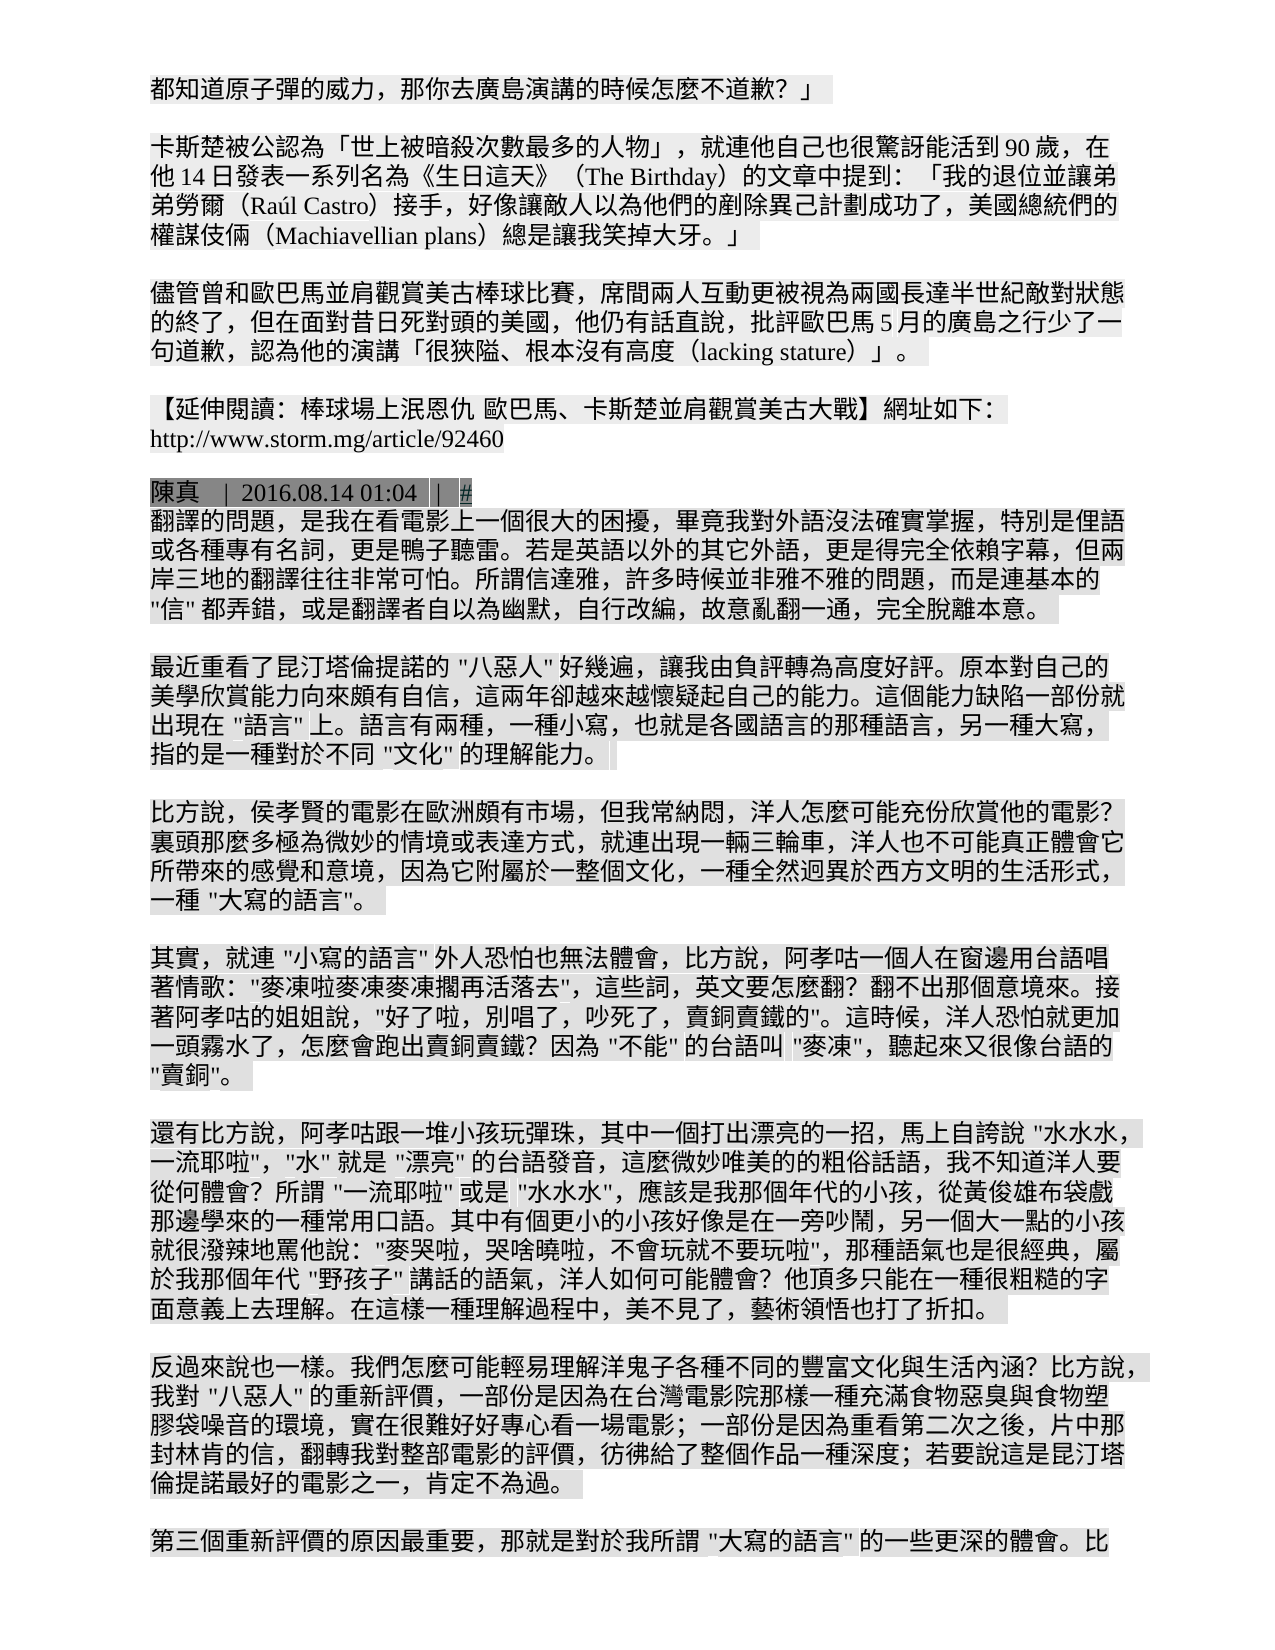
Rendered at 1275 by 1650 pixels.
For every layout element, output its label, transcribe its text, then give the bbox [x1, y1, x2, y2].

text 台灣人最喜歡強調什麼國際觀，往往以之為炫；而台灣人所謂國際觀，通常就是指的 Time 啦、什麼華盛頓郵報啦、紐約時報等等這些美國傳聲筒。不過，這倒無妨，問題是，台灣人其實對國際事務一點興趣都沒有，更不用說什麼國際觀了。 隨手再舉個現成的例子，剛剛看到的新聞，如文末，又是 "風傳媒"。底下 "風傳媒" 這篇報導，明明是在講 Fidel Castro (所謂老卡斯楚) 的生日，但文末卻又提到，這位美國的死對頭 "和歐巴馬並肩觀賞美古棒球比賽"，同時還附有一則 "兩人一起看球賽" 的 "延伸閱讀" 報導。可是，卡斯楚怎麼可能會去跟歐巴馬一起看棒球賽？你點進去那則新聞看，照片中那個人明明是卡斯楚的弟弟，不是現在90大壽那個卡斯楚。陳真姓陳，陳水扁也姓陳，你總不能只要看到姓陳的就一概說是陳真吧？ 一般人搞不清楚誰是卡斯楚情有可原，但你能想像一個媒體居然連這樣的基本程度也缺乏嗎？在台灣，記者這行飯會不會太好吃了點？難怪有些家長喜歡罵小孩說："你現在不好好讀書，長大之後要去當記者或當名嘴嗎？" 而且，一個負責任的媒體，當它犯了比方說上一回那個錯 (居然把 "went like stink 翻譯成 "臭不可聞")，再加上這回這樣更加離譜的錯，馮京當馬涼，難道就偷偷修改就好，而不需要任何公開的認錯與致歉？並且應該想辦法看是不是應該加強一下工作態度與文化水平，別再犯這些不應該犯的錯。還好他們是開媒體，而不是開殯儀館或葬儀社，要不然就麻煩了。 類似的馮京當馬涼，之前也提到過一個例子，是一個叫做 "寰宇全視界" 的電視節目，主持人叫岑永康，也是討論所謂國際事務的一個節目，也是把目前當權的卡斯楚的弟弟當成卡斯楚，還誇他九十歲了怎麼看起來還這麼年輕？當然年輕囉，因為你搞錯人了。當這個節目整個搞錯人時，居然整場節目也能討論卡斯楚的各種奇聞軼事討論得像個國際專家似的。 稍早之前，在電視上也曾看過這類國際專家在講甘地，竟然講說甘地的聖潔其實是騙人的，說他原來也是一家都是貪官污吏，說他太太 "甘地夫人" 多麼貪婪云云。可是，甘地和甘地夫人有啥關係呢？"陳太太" 吳淑珍女士，難道就因為她老公也姓陳，吳淑珍的貪污就全推到我頭上來？ 我總覺得，在台灣，一個人佔有一個位置往往不是因為他的能力，而是因為能力之外的其它東西。對此我沒啥意見，但重點是，有些事情你不做則已，既然要做就應當真，比方說殯儀館或葬儀社業務，你得仔細搞清楚死者是誰才行，不能亂埋，不能看到某個關鍵字就往火葬場送。媒體也一樣，臨床醫學也一樣，割左腎或右腎，雖然都是腎，但是差很多。 我常想起胡適寫的 "差不多先生傳"。如下。很多事是不能差不多就好的。 陳真 2016. 08.14. ==================== 差不多先生傳 胡適 你知道中國最有名的人是誰？提起此人，人人皆曉，處處聞名，他姓差，名不多，是各省各縣各村人氏。你一定見過他，一定聽過別人談起他，差不多先生的名字，天天掛在大家的口頭，因為他是中國全國人的代表。 差不多先生的相貌，和你和我都差不多。他有一雙眼睛，但看的不很清楚；有兩隻耳朵，但聽的不很分明；有鼻子和嘴，但他對於氣味和口味都不很講究；他的腦子也不小，但他的記性卻不很精明，他的思想也不細密。他常常說：「凡事只要差不多，就好了。何必太精明呢？」 他小時候，他媽叫他去買紅糖，他買了白糖回來，他媽罵他，他搖搖頭道：「紅糖，白糖，不是差不多嗎？」 他在學堂的時候，先生問他：「直隸省的西邊是哪一省？」他說是陝西。先生說：「錯了，是山西，不是陝西。」他說：「陝西同山西，不是差不多嗎？」 後來他在一個錢鋪裏做夥計；他也會寫，也會算，只是總不會精細；十字常常寫成千字，千字常常寫成十字。掌櫃的生氣了，常常罵他，他只笑嘻嘻地賠小心道：「千字比十字多一小撇，不是差不多嗎？」 有一天，他為了一件要緊的事，要搭火車到上海去，他從從容容地走到火車站，遲了兩分鐘，火車已開走了。他白瞪著眼，望著遠遠的火車上的煤煙，搖搖頭道：「只好明天再走了，今天走同明天走，也還差不多；可是火車公司未免太認真了。八點三十分開，同八點三十二分開，不是差不多嗎？」他一面說，一面慢慢地走回家，心裏總不很明白為甚麼火車不肯等他兩分鐘。 有一天，他忽然得一急病，趕快叫家人去請東街的汪先生。那家人急急忙忙跑去，一時尋不著東街的汪大夫，卻把西街的牛醫王大夫請來了。差不多先生病在牀上，知道尋錯了人；但病急了，身上痛苦，心裏焦急，等不得了，心裏想道：「好在王大夫同汪大夫也差不多，讓他試試看罷。」於是這位牛醫王大夫走近牀前，用醫牛的法子給差不多先生治病。不上一點鐘，差不多先生就一命嗚呼了。 差不多先生差不多要死的時候，一口氣斷斷續續地說道：「活人同死人也差……差……差……不多，……凡事只要……差……差……不多……就……好了，何……必……太……太認真呢？」他說完了這句格言，就絕了氣。 他死後，大家都很稱讚差不多先生樣樣事情看得破，想得通；大家都說他一生不肯認真，不肯算帳，不肯計較，真是一位有德行的人。於是大家給他取個死後的法號，叫他做圓通大師。 他的名譽愈傳愈遠，愈久愈大，無數無數的人，都學他的榜樣，於是人人都成了一個差不多先生。──然而中國從此就成了一個懶人國了。 =============== http://www.storm.mg/article/154122 我還活著！古巴革命傳奇卡斯楚歡慶90大壽 不忘批歐巴馬：「去廣島怎麼不道歉？」 風傳媒 韓亞庭 2016年08月14日 古巴舉國歡騰，全國上下於13日在首都哈瓦那（Havana）一同慶祝革命領導人卡斯楚（Fidel Alejandro Castro Ruz）90歲生日快樂，這位傳奇人物不僅罕見的公開露面，更於14日在官方媒體上發表文章，謝謝國民的支持，並「順便」批評美國總統歐巴馬：「你都知道原子彈的威力，那你去廣島演講的時候怎麼不道歉？」 卡斯楚被公認為「世上被暗殺次數最多的人物」，就連他自己也很驚訝能活到90歲，在他14日發表一系列名為《生日這天》（The Birthday）的文章中提到：「我的退位並讓弟弟勞爾（Raúl Castro）接手，好像讓敵人以為他們的剷除異己計劃成功了，美國總統們的權謀伎倆（Machiavellian plans）總是讓我笑掉大牙。」 儘管曾和歐巴馬並肩觀賞美古棒球比賽，席間兩人互動更被視為兩國長達半世紀敵對狀態的終了，但在面對昔日死對頭的美國，他仍有話直說，批評歐巴馬5月的廣島之行少了一句道歉，認為他的演講「很狹隘、根本沒有高度（lacking stature）」。 【延伸閱讀：棒球場上泯恩仇 歐巴馬、卡斯楚並肩觀賞美古大戰】網址如下：http://www.storm.mg/article/92460 [150, 75, 1125, 453]
text 陳真 | 2016.08.14 01:04 | # [150, 478, 1125, 507]
text 翻譯的問題，是我在看電影上一個很大的困擾，畢竟我對外語沒法確實掌握，特別是俚語或各種專有名詞，更是鴨子聽雷。若是英語以外的其它外語，更是得完全依賴字幕，但兩岸三地的翻譯往往非常可怕。所謂信達雅，許多時候並非雅不雅的問題，而是連基本的 "信" 都弄錯，或是翻譯者自以為幽默，自行改編，故意亂翻一通，完全脫離本意。 最近重看了昆汀塔倫提諾的 "八惡人" 好幾遍，讓我由負評轉為高度好評。原本對自己的美學欣賞能力向來頗有自信，這兩年卻越來越懷疑起自己的能力。這個能力缺陷一部份就出現在 "語言" 上。語言有兩種，一種小寫，也就是各國語言的那種語言，另一種大寫，指的是一種對於不同 "文化" 的理解能力。 比方說，侯孝賢的電影在歐洲頗有市場，但我常納悶，洋人怎麼可能充份欣賞他的電影？裏頭那麼多極為微妙的情境或表達方式，就連出現一輛三輪車，洋人也不可能真正體會它所帶來的感覺和意境，因為它附屬於一整個文化，一種全然迥異於西方文明的生活形式，一種 "大寫的語言"。 其實，就連 "小寫的語言" 外人恐怕也無法體會，比方說，阿孝咕一個人在窗邊用台語唱著情歌："麥凍啦麥凍麥凍擱再活落去"，這些詞，英文要怎麼翻？翻不出那個意境來。接著阿孝咕的姐姐說，"好了啦，別唱了，吵死了，賣銅賣鐵的"。這時候，洋人恐怕就更加一頭霧水了，怎麼會跑出賣銅賣鐵？因為 "不能" 的台語叫 "麥凍"，聽起來又很像台語的 "賣銅"。 還有比方說，阿孝咕跟一堆小孩玩彈珠，其中一個打出漂亮的一招，馬上自誇說 "水水水，一流耶啦"，"水" 就是 "漂亮" 的台語發音，這麼微妙唯美的的粗俗話語，我不知道洋人要從何體會？所謂 "一流耶啦" 或是 "水水水"，應該是我那個年代的小孩，從黃俊雄布袋戲那邊學來的一種常用口語。其中有個更小的小孩好像是在一旁吵鬧，另一個大一點的小孩就很潑辣地罵他說："麥哭啦，哭啥曉啦，不會玩就不要玩啦"，那種語氣也是很經典，屬於我那個年代 "野孩子" 講話的語氣，洋人如何可能體會？他頂多只能在一種很粗糙的字面意義上去理解。在這樣一種理解過程中，美不見了，藝術領悟也打了折扣。 反過來說也一樣。我們怎麼可能輕易理解洋鬼子各種不同的豐富文化與生活內涵？比方說，我對 "八惡人" 的重新評價，一部份是因為在台灣電影院那樣一種充滿食物惡臭與食物塑膠袋噪音的環境，實在很難好好專心看一場電影；一部份是因為重看第二次之後，片中那封林肯的信，翻轉我對整部電影的評價，彷彿給了整個作品一種深度；若要說這是昆汀塔倫提諾最好的電影之一，肯定不為過。 第三個重新評價的原因最重要，那就是對於我所謂 "大寫的語言" 的一些更深的體會。比方說，片中那個女死囚自彈吉他所唱的那首歌，非常動人，叫做 "Jim Jones at Botany Bay"，是一首19世紀澳洲民謠： https://goo.gl/SkJJ7U (電影版，有歌詞) https://goo.gl/5TUsTF (鋼琴教學) 曲調源自愛爾蘭民謠 Skibbereen；轉變過程中，詞曲都有些改變，電影中又做了些更改，但不外描寫一種屬於那個大饑荒年代移民者的滄桑，包括悲劇時代下一些所謂罪犯的處境。詞曲中，對人，對生命，生者或死者，對土地、家鄉和異鄉，充滿感情與挫折、希望與絕望。 https://goo.gl/mSDze8 (超好聽，不聽你會後悔。) https://goo.gl/5P2dec (也是超好聽) https://goo.gl/2rcVS3 (有當年的圖) https://goo.gl/UOhYY0 (愛爾蘭風笛演奏。有歌詞) https://goo.gl/8TOXnB (聽之前先準備好眼淚瓶，這個人唱歌很有感情) https://goo.gl/4ntxLp (笛子) https://goo.gl/6mjrPK (有當年的圖) 當我對這些詞曲以及它所屬的年代，有了稍微一點了解之後，彷彿就更能理解劇中人的種種悲歡與渴望，由是受到很大的感動。 一個翻譯者當然不可能幫讀者代勞去轉述這樣一些根本無從轉述的 "大寫的語言"，一種深層文化的理解，但至少在 "小寫的語言" 上不應該連最基本的對錯都往往出了大量問題。比方說，"八惡人" 裏頭女死囚竄改民謠歌詞，故意藉著歌詞詛咒與威脅那個拘捕她以便領取獎金的人-- John。她唱說："You will be dead behind me, John, when I get to Mexico. " 這話應該翻譯做："當我抵達墨西哥，你就死定了"，但是電影字幕卻寫著："當我來到墨西哥，你會比我晚死"。諸如像這樣一種離譜的錯誤，在兩岸三地的電影中，幾乎是常態。還好我多少還懂一點英文，要是其它外語，就只能任由翻譯者隨便糟蹋一部電影。 我不想翻譯，因為再怎麼翻譯都必然會傷害原作，"Jim Jones At Botany Bay" 大約是這麼唱的： 小伙子們，要不要聽我說點我的故事？聽我如何從英格蘭飄洋過海，展開命定的航程。法官判我有罪，他說："Jim Jones，我判你終身迎向風暴，跨越汪洋大海。" 一路上，狂風巨浪，海盜來襲。我們船上有五百多名囚犯，擊退了海盜，但你知道嗎？我寧可加入海盜，也不想抵達終點.... 至於它原來的曲調--愛爾蘭民謠 Skibbereen，背景是愛爾蘭十九世紀中葉的一個大饑荒，數百萬人餓死，上百萬人逃出家園，飄洋過海另尋生路。它的故事大約是這麼唱的： 一個小孩問他的爸爸說：親愛的爸爸，我常聽你講起愛爾蘭，你說那裏有高聳山丘，青翠綠草，是王子居住的一個美麗家園，那你為何要棄它而去呢？父親說：親愛的兒子，我們的家鄉充滿活力與榮耀，直到有一天，災難降臨，牛羊都死了；地主和稅務人員來到家裏縱火，把我們都趕走。那是個 12月天，你媽媽在痛苦中倒下，從此沒再起來，在大雪紛飛的土地上安息了，走進一個凡人的夢。她安息的那片土地，就是我們的家鄉小鎮 Skibbereen 。那年你才兩歲，在一個深夜裏我帶著你離開，留下一聲嘆息，向親愛的老家 Skibbereen 說再見。 我們都有耳朵，即便聽著同樣一首歌，有人聽進心裏頭，有人只是左耳進右耳出，有聽沒有到。我第一次看這電影就是這樣，只忙著看故事，根本沒注意這麼多。當我再三聆聽女死囚唱的那首澳洲民謠之後，劇中人冷血搞笑式的爾虞我詐，彷彿突然籠罩上一層憐憫與悲傷的薄霧；善惡不再只是善惡，似乎同時也是一種眾人共有的時代命運，一種溫柔與滄桑。烽火世道上，原來我們都是惡人，你我不堪回首的諸多罪惡，但願有一天都能獲得赦免。 [150, 507, 1125, 1557]
